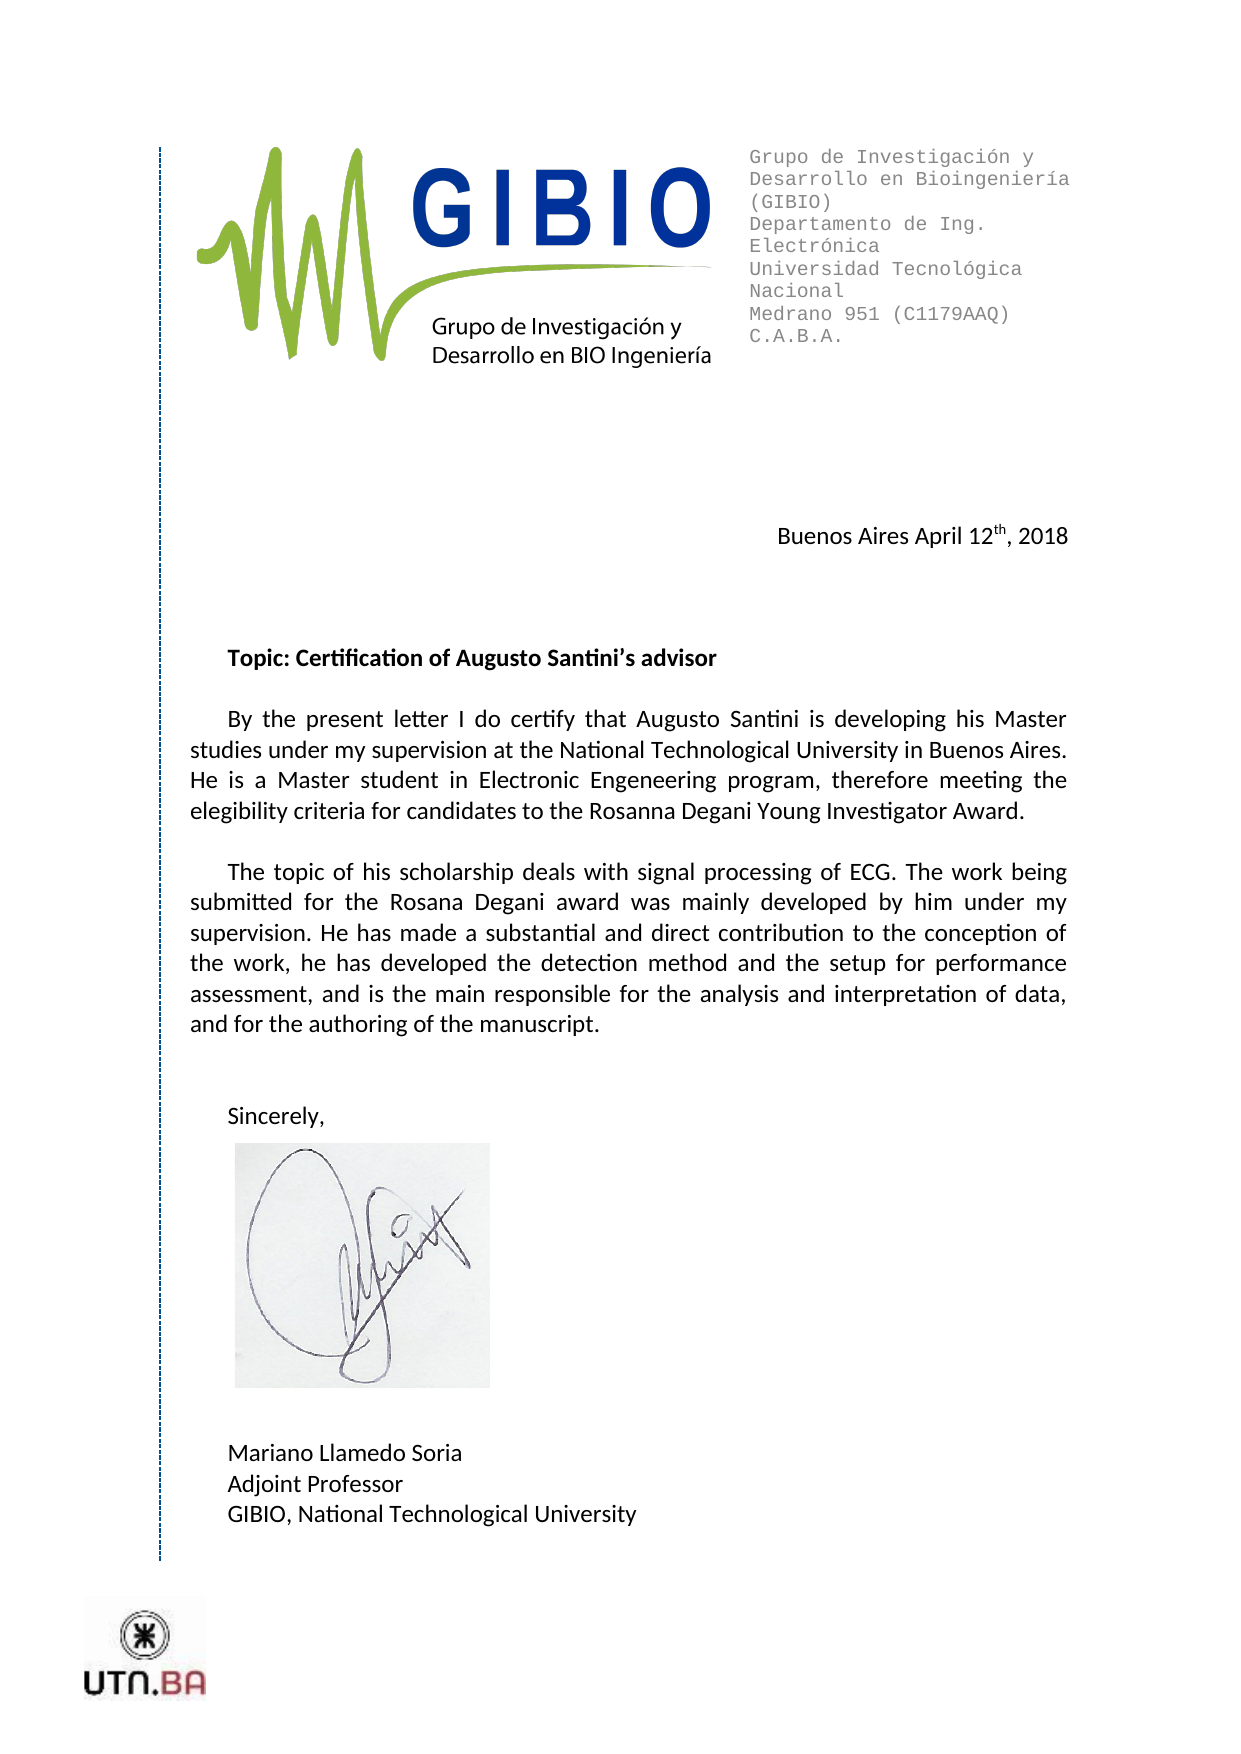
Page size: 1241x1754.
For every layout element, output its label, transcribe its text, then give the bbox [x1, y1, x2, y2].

text Adjoint Professor [190, 1468, 1098, 1498]
text By the present letter I do certify that Augusto Santini is developing his Master studies under my supervision at the National Technological University in Buenos Aires. He is a Master student in Electronic Engeneering program, therefore meeting the elegibility criteria for candidates to the Rosanna Degani Young Investigator Award. [190, 703, 1068, 826]
text Mariano Llamedo Soria [190, 1437, 1098, 1468]
text GIBIO, National Technological University [190, 1498, 1098, 1529]
table_header [190, 147, 718, 429]
table_header Grupo de Investigación y Desarrollo en Bioingeniería (GIBIO) Departamento de Ing. Electrónica Universidad Tecnológica Nacional Medrano 951 (C1179AAQ) C.A.B.A. [742, 147, 1098, 429]
picture [234, 1143, 490, 1388]
picture [83, 1596, 206, 1701]
text Sincerely, [190, 1100, 1068, 1131]
text The topic of his scholarship deals with signal processing of ECG. The work being submitted for the Rosana Degani award was mainly developed by him under my supervision. He has made a substantial and direct contribution to the conception of the work, he has developed the detection method and the setup for performance assessment, and is the main responsible for the analysis and interpretation of data, and for the authoring of the manuscript. [190, 856, 1068, 1039]
text Buenos Aires April 12th, 2018 [190, 520, 1068, 551]
table_header [718, 147, 742, 429]
text Topic: Certification of Augusto Santini’s advisor [190, 642, 1068, 673]
picture [196, 147, 712, 369]
